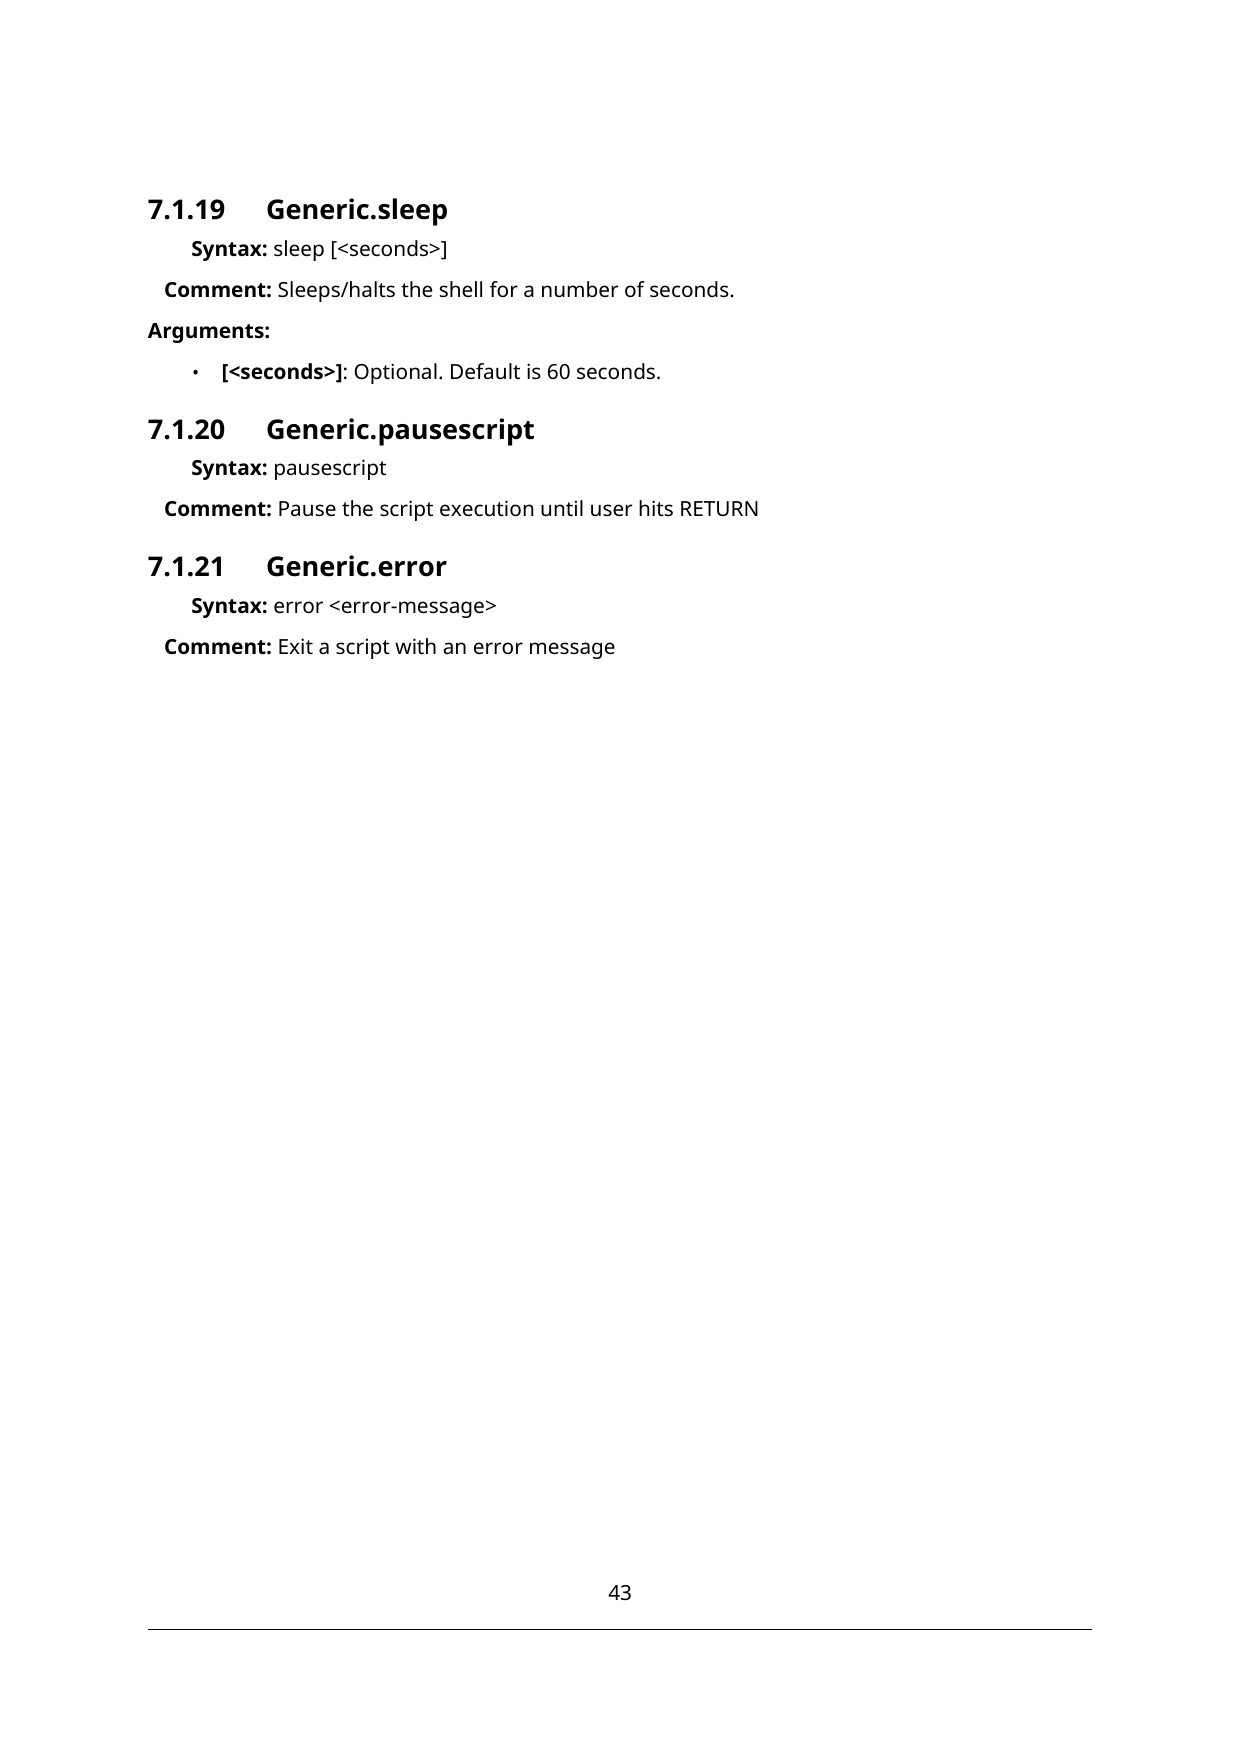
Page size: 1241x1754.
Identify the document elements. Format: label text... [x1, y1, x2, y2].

text Syntax: sleep [<seconds>] [148, 234, 1092, 262]
text Comment: Sleeps/halts the shell for a number of seconds. [148, 275, 1092, 303]
text Comment: Exit a script with an error message [148, 632, 1092, 660]
text Syntax: error <error-message> [148, 591, 1092, 619]
list [<seconds>]: Optional. Default is 60 seconds. [192, 357, 1092, 385]
subtitle Generic.error [148, 548, 1092, 584]
text Comment: Pause the script execution until user hits RETURN [148, 494, 1092, 523]
subtitle Generic.sleep [148, 191, 1092, 228]
text Syntax: pausescript [148, 453, 1092, 482]
text Arguments: [148, 316, 1092, 344]
subtitle Generic.pausescript [148, 410, 1092, 447]
